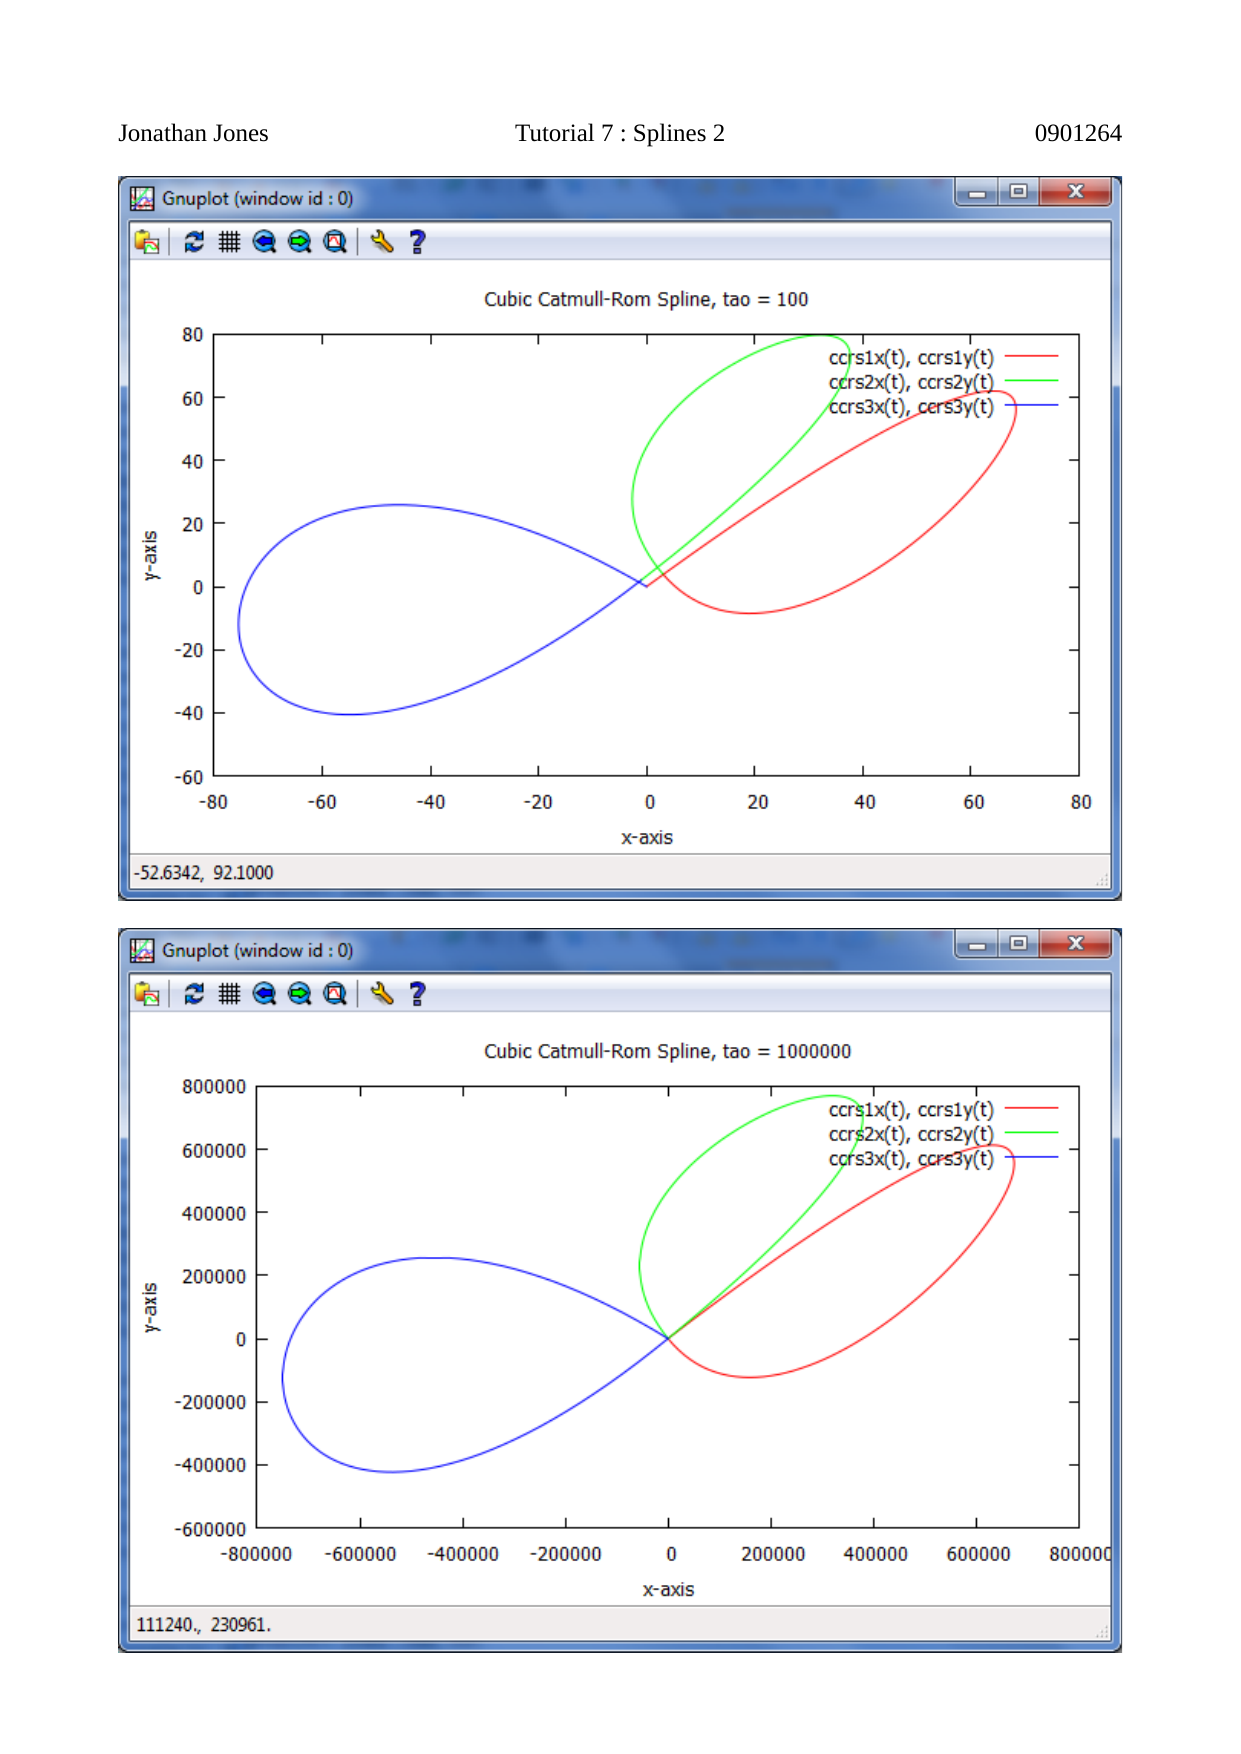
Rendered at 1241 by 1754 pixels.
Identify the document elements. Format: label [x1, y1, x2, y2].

picture [118, 176, 1123, 901]
picture [118, 928, 1123, 1653]
